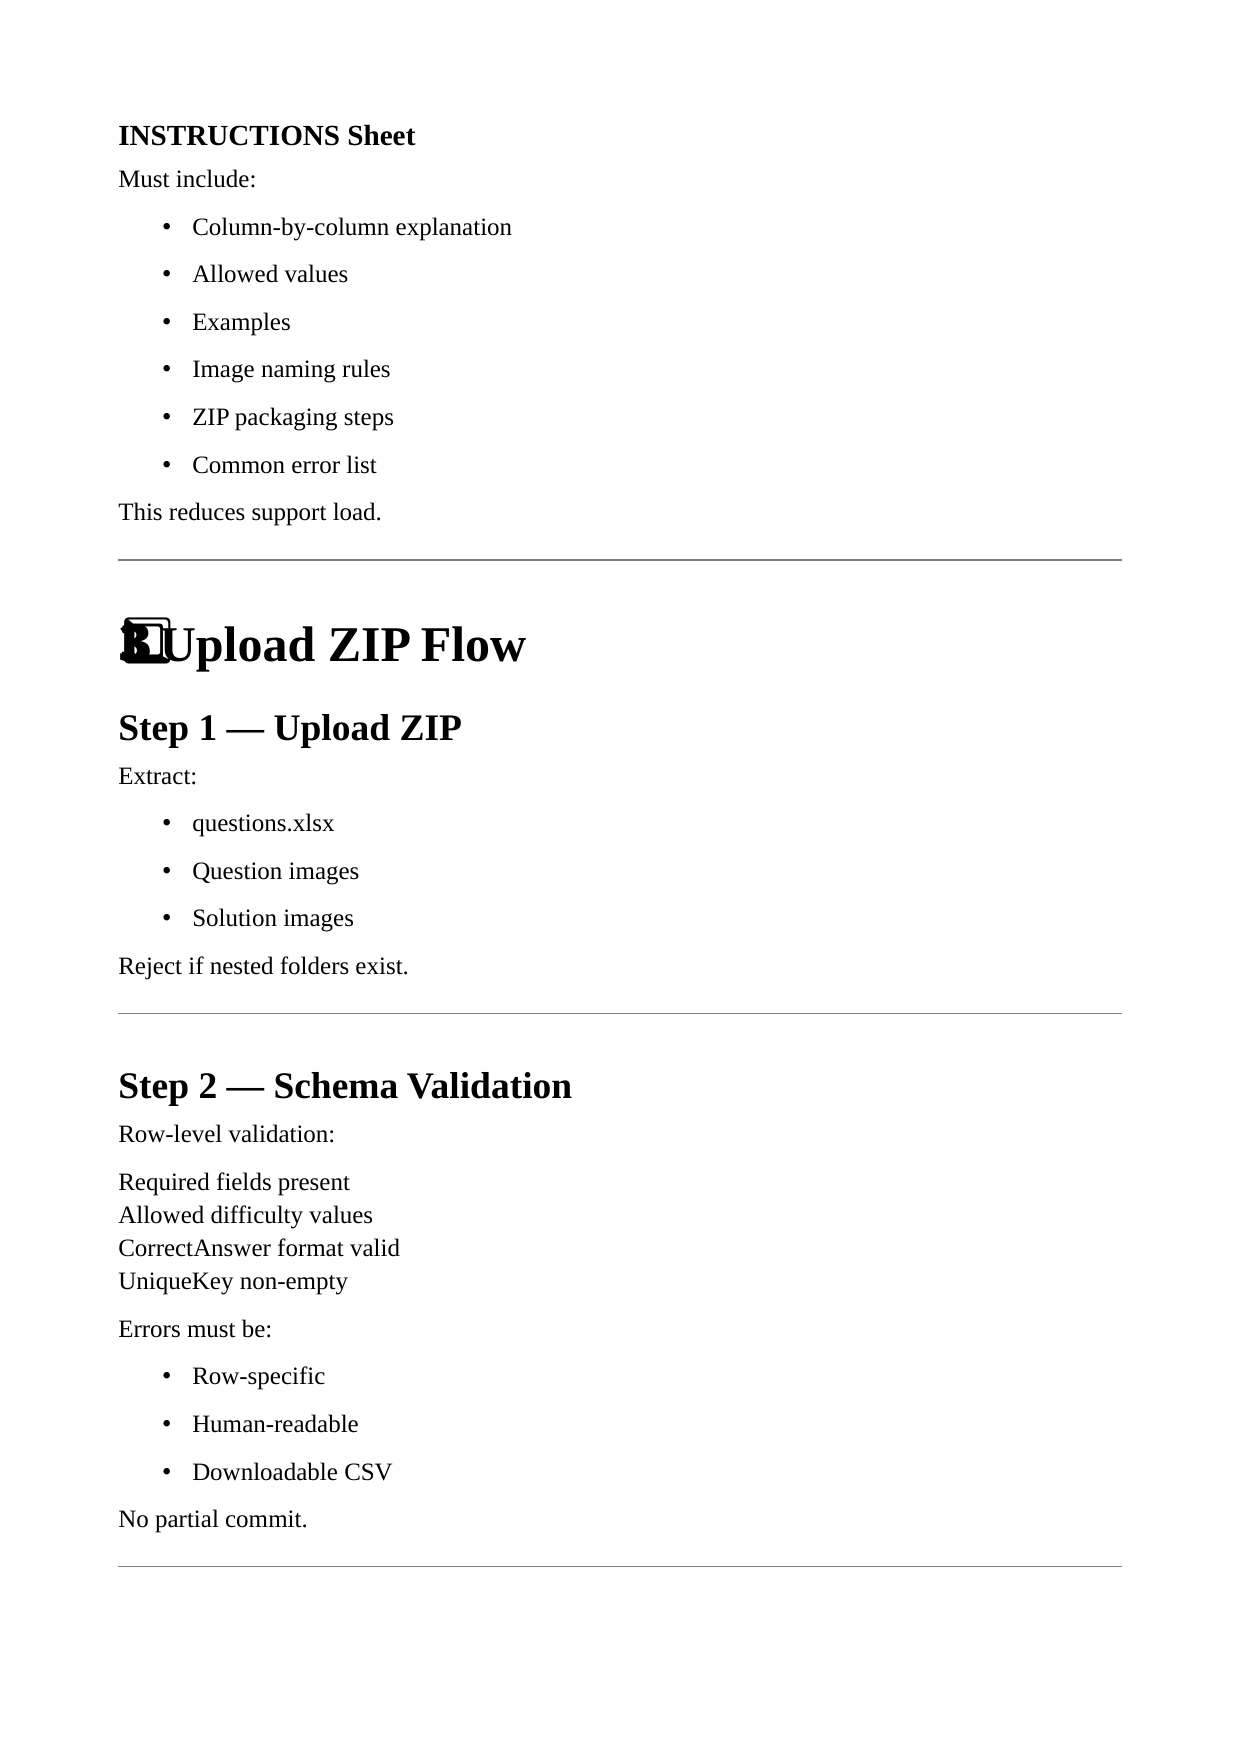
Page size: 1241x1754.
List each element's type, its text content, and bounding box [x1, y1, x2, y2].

text No partial commit. [118, 1504, 1122, 1533]
subtitle Step 2 — Schema Validation [118, 1064, 1122, 1107]
list Downloadable CSV [162, 1457, 1122, 1485]
text This reduces support load. [118, 497, 1122, 526]
list Allowed values [162, 259, 1122, 288]
list Row-specific [162, 1361, 1122, 1390]
subtitle 3️⃣ Upload ZIP Flow [118, 614, 1122, 672]
list questions.xlsx [162, 808, 1122, 837]
list Solution images [162, 903, 1122, 932]
text Extract: [118, 761, 1122, 789]
list Human-readable [162, 1409, 1122, 1438]
text Row-level validation: [118, 1119, 1122, 1148]
list ZIP packaging steps [162, 402, 1122, 431]
list Common error list [162, 450, 1122, 478]
list Examples [162, 307, 1122, 336]
list Column-by-column explanation [162, 212, 1122, 241]
text Must include: [118, 164, 1122, 193]
list Question images [162, 856, 1122, 885]
text Required fields present Allowed difficulty values CorrectAnswer format valid UniqueKey non-empty [118, 1167, 1122, 1295]
text Errors must be: [118, 1314, 1122, 1342]
subtitle INSTRUCTIONS Sheet [118, 118, 1122, 152]
text Reject if nested folders exist. [118, 951, 1122, 980]
subtitle Step 1 — Upload ZIP [118, 705, 1122, 748]
list Image naming rules [162, 354, 1122, 383]
